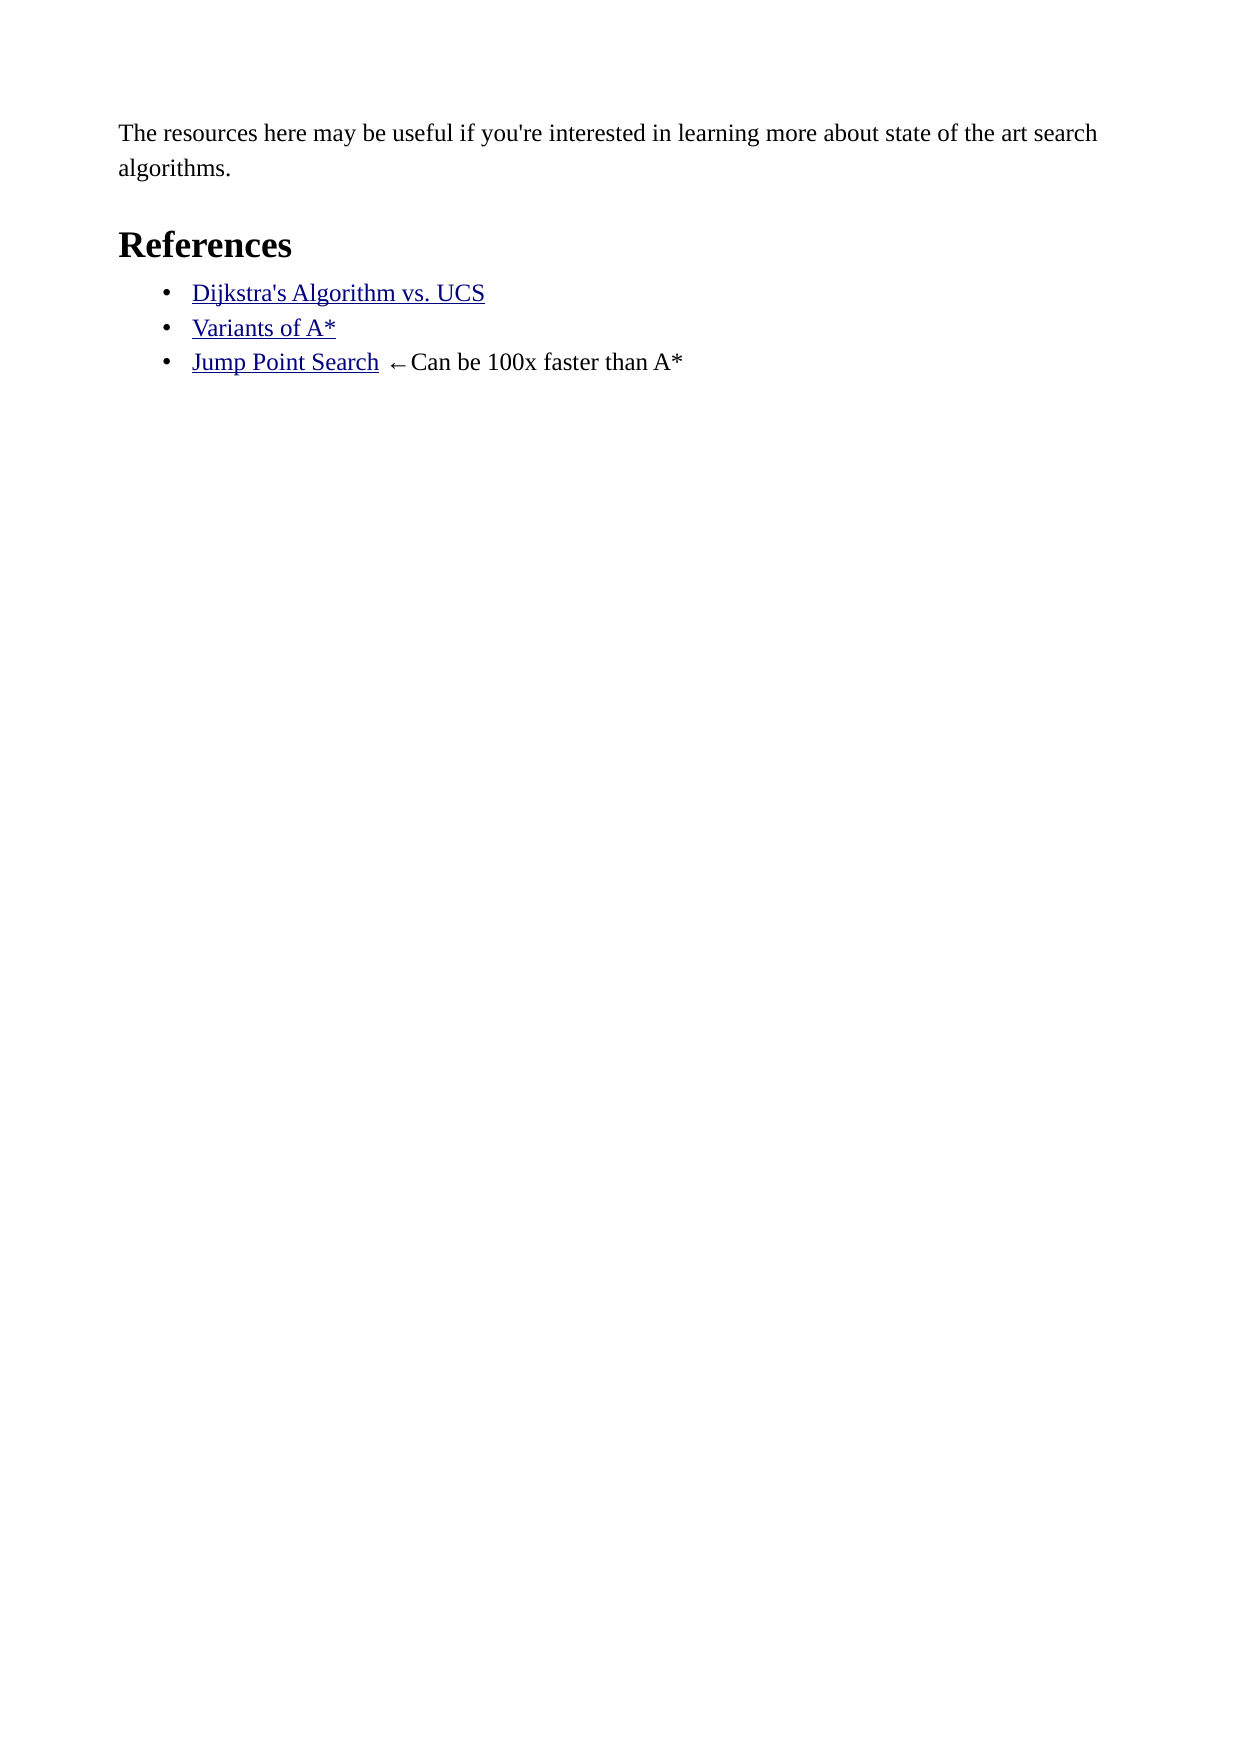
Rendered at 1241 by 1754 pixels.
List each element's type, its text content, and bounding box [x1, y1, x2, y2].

list Variants of A* [162, 313, 1122, 341]
subtitle References [118, 222, 1122, 266]
list Dijkstra's Algorithm vs. UCS [162, 278, 1122, 307]
list Jump Point Search ←Can be 100x faster than A* [162, 347, 1122, 376]
text The resources here may be useful if you're interested in learning more about state of the art search algorithms. [118, 118, 1122, 181]
